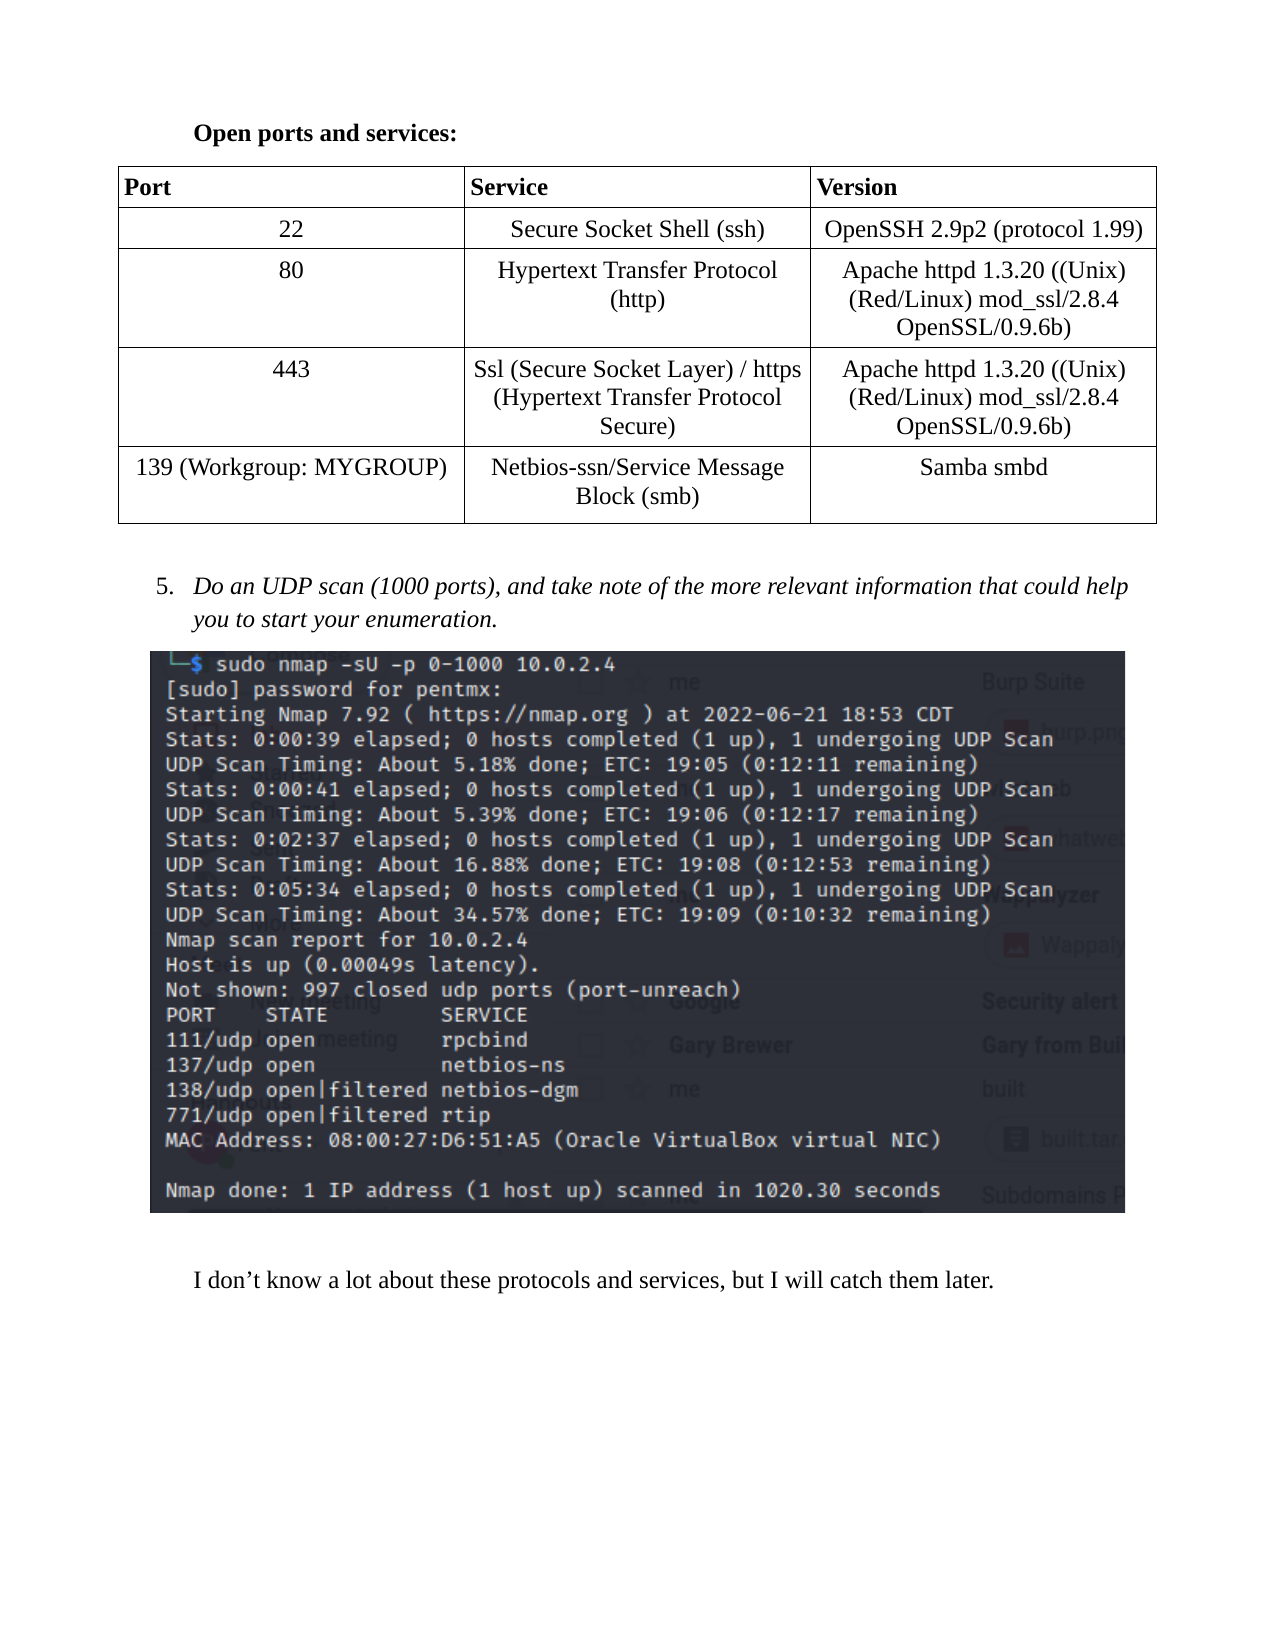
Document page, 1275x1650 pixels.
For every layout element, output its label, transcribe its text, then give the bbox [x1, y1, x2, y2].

list Open ports and services: [156, 118, 1157, 147]
table_header Version [811, 167, 1156, 207]
table_cell 80 [119, 249, 464, 347]
table_cell Ssl (Secure Socket Layer) / https (Hypertext Transfer Protocol Secure) [465, 348, 810, 446]
table_cell Secure Socket Shell (ssh) [465, 208, 810, 248]
table_header Service [465, 167, 810, 207]
table_cell 443 [119, 348, 464, 446]
table_cell 22 [119, 208, 464, 248]
table_cell Apache httpd 1.3.20 ((Unix) (Red/Linux) mod_ssl/2.8.4 OpenSSL/0.9.6b) [811, 249, 1156, 347]
list I don’t know a lot about these protocols and services, but I will catch them later. [156, 1265, 1157, 1293]
list Do an UDP scan (1000 ports), and take note of the more relevant information that could help you to start your enumeration. [156, 571, 1157, 633]
table_cell Apache httpd 1.3.20 ((Unix) (Red/Linux) mod_ssl/2.8.4 OpenSSL/0.9.6b) [811, 348, 1156, 446]
table_cell 139 (Workgroup: MYGROUP) [119, 447, 464, 523]
table_cell Samba smbd [811, 447, 1156, 523]
table_cell Netbios-ssn/Service Message Block (smb) [465, 447, 810, 523]
table_cell OpenSSH 2.9p2 (protocol 1.99) [811, 208, 1156, 248]
table_cell Hypertext Transfer Protocol (http) [465, 249, 810, 347]
picture [150, 651, 1125, 1213]
table_header Port [119, 167, 464, 207]
